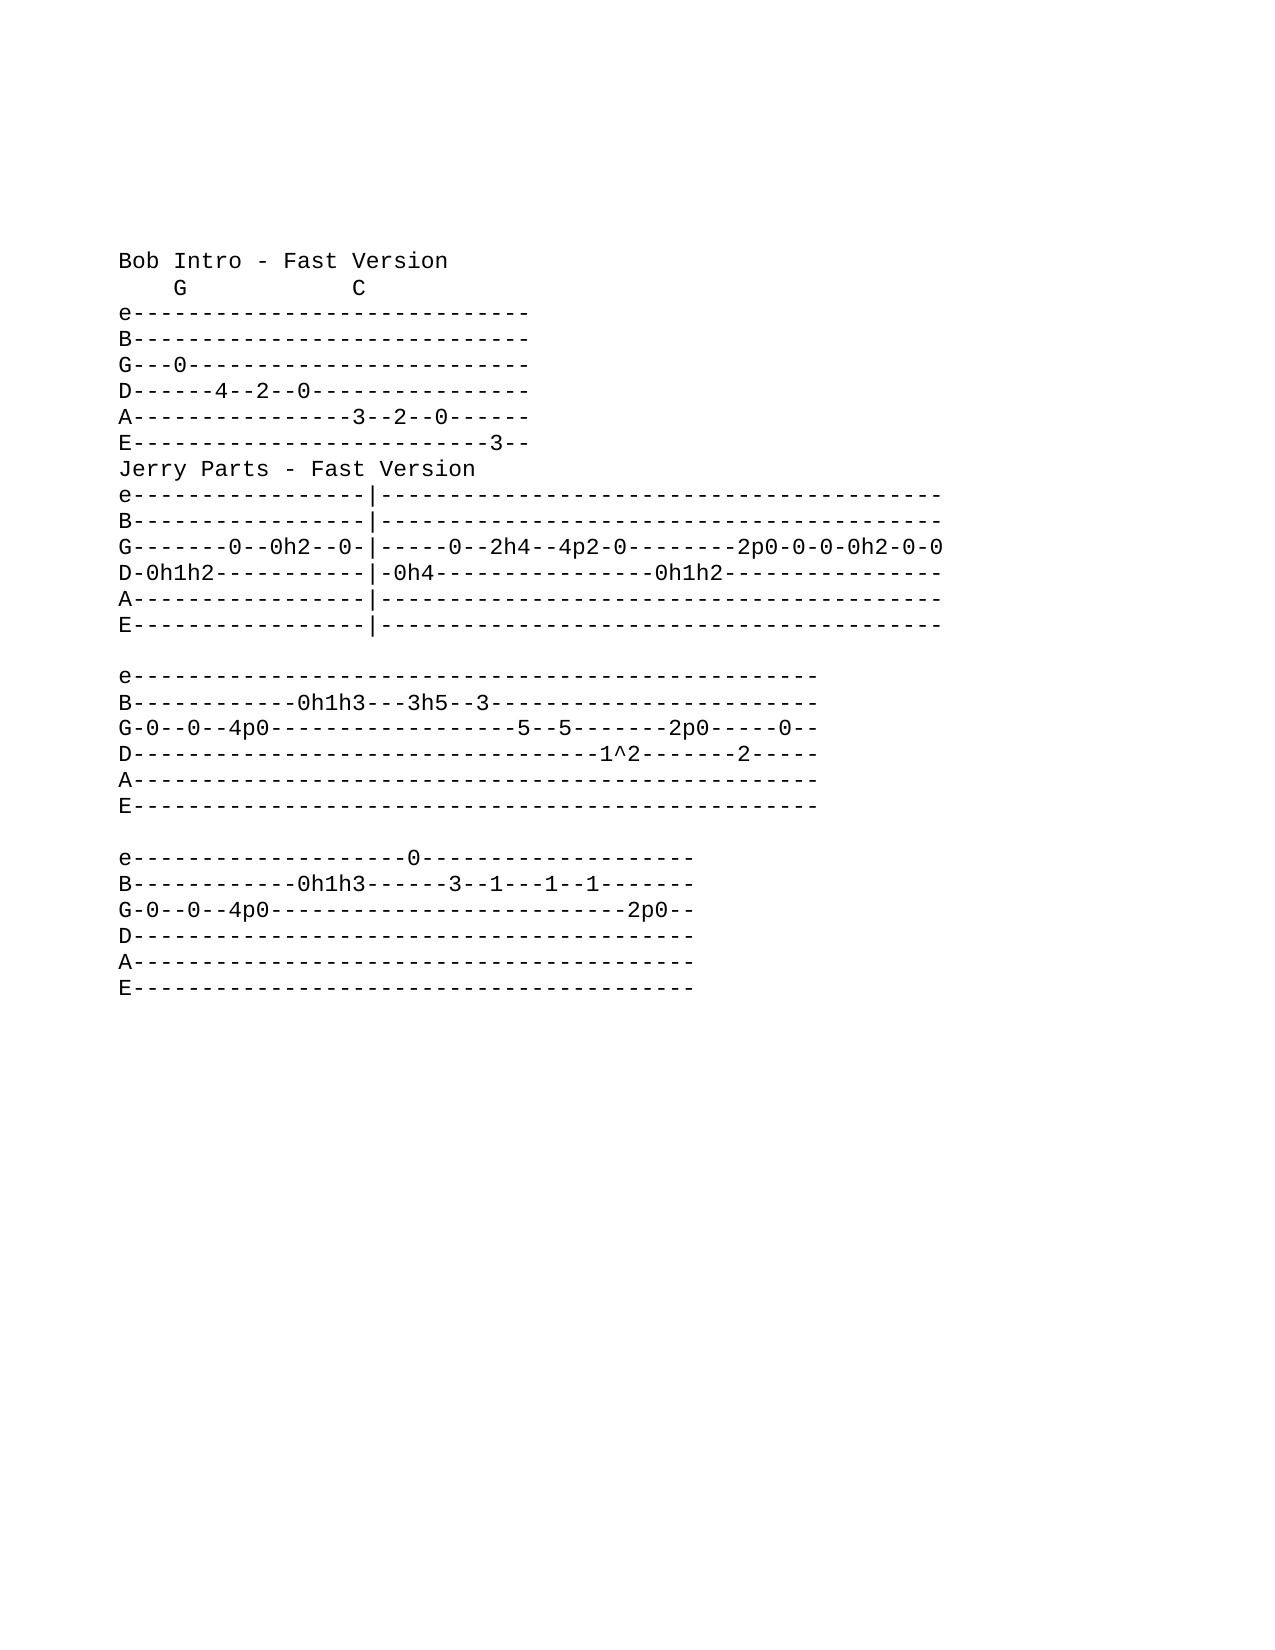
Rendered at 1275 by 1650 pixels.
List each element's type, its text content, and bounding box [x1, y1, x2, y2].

text e----------------------------- [118, 302, 1157, 328]
text D------4--2--0---------------- [118, 379, 1157, 406]
text D----------------------------------1^2-------2----- [118, 743, 1157, 769]
text D----------------------------------------- [118, 924, 1157, 950]
text Jerry Parts - Fast Version [118, 457, 1157, 483]
text E-------------------------------------------------- [118, 794, 1157, 821]
text B------------0h1h3------3--1---1--1------- [118, 872, 1157, 898]
text e-----------------|----------------------------------------- [118, 483, 1157, 509]
text A----------------------------------------- [118, 950, 1157, 976]
text G C [118, 276, 1157, 302]
text G---0------------------------- [118, 354, 1157, 379]
text E--------------------------3-- [118, 431, 1157, 457]
text e--------------------0-------------------- [118, 846, 1157, 872]
text A-------------------------------------------------- [118, 769, 1157, 794]
text A----------------3--2--0------ [118, 406, 1157, 431]
text Bob Intro - Fast Version [118, 250, 1157, 276]
text G-------0--0h2--0-|-----0--2h4--4p2-0--------2p0-0-0-0h2-0-0 [118, 535, 1157, 561]
text G-0--0--4p0--------------------------2p0-- [118, 898, 1157, 924]
text B------------0h1h3---3h5--3------------------------ [118, 691, 1157, 717]
text E----------------------------------------- [118, 976, 1157, 1002]
text A-----------------|----------------------------------------- [118, 587, 1157, 613]
text B-----------------|----------------------------------------- [118, 509, 1157, 535]
text e-------------------------------------------------- [118, 665, 1157, 691]
text G-0--0--4p0------------------5--5-------2p0-----0-- [118, 717, 1157, 743]
text E-----------------|----------------------------------------- [118, 613, 1157, 639]
text D-0h1h2-----------|-0h4----------------0h1h2---------------- [118, 561, 1157, 587]
text B----------------------------- [118, 328, 1157, 354]
